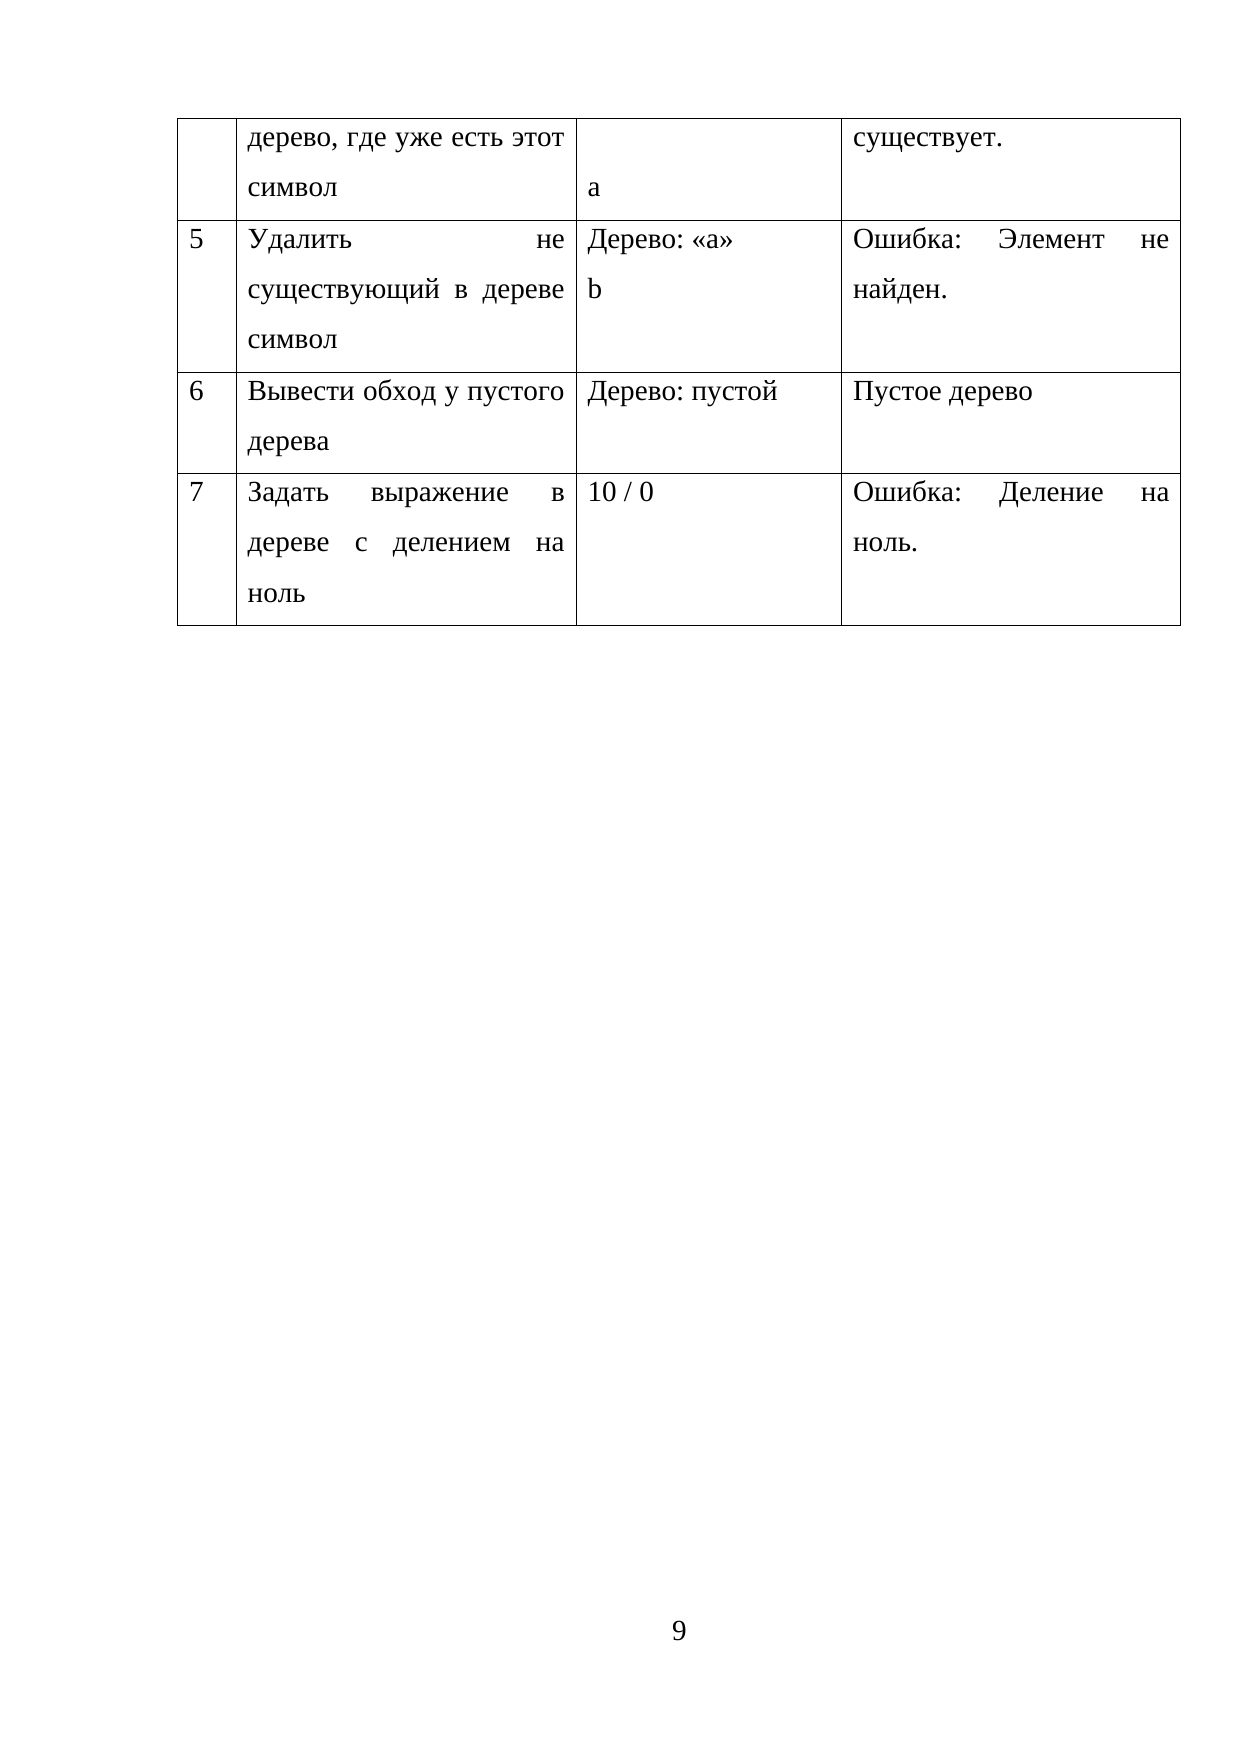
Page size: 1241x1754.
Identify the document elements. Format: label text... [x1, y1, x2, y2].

table_cell Дерево: пустой [577, 373, 841, 473]
table_cell Вывести обход у пустого дерева [237, 373, 576, 473]
table_cell 6 [178, 373, 236, 473]
table_cell дерево, где уже есть этот символ [237, 119, 576, 220]
table_cell a [577, 119, 841, 220]
table_cell Ошибка: Элемент не найден. [842, 221, 1180, 372]
table_cell Дерево: «a» b [577, 221, 841, 372]
table_cell существует. [842, 119, 1180, 220]
table_cell Пустое дерево [842, 373, 1180, 473]
table_cell 10 / 0 [577, 474, 841, 625]
table_cell Задать выражение в дереве с делением на ноль [237, 474, 576, 625]
table_cell Удалить не существующий в дереве символ [237, 221, 576, 372]
table_cell 5 [178, 221, 236, 372]
table_cell [178, 119, 236, 220]
table_cell 7 [178, 474, 236, 625]
table_cell Ошибка: Деление на ноль. [842, 474, 1180, 625]
